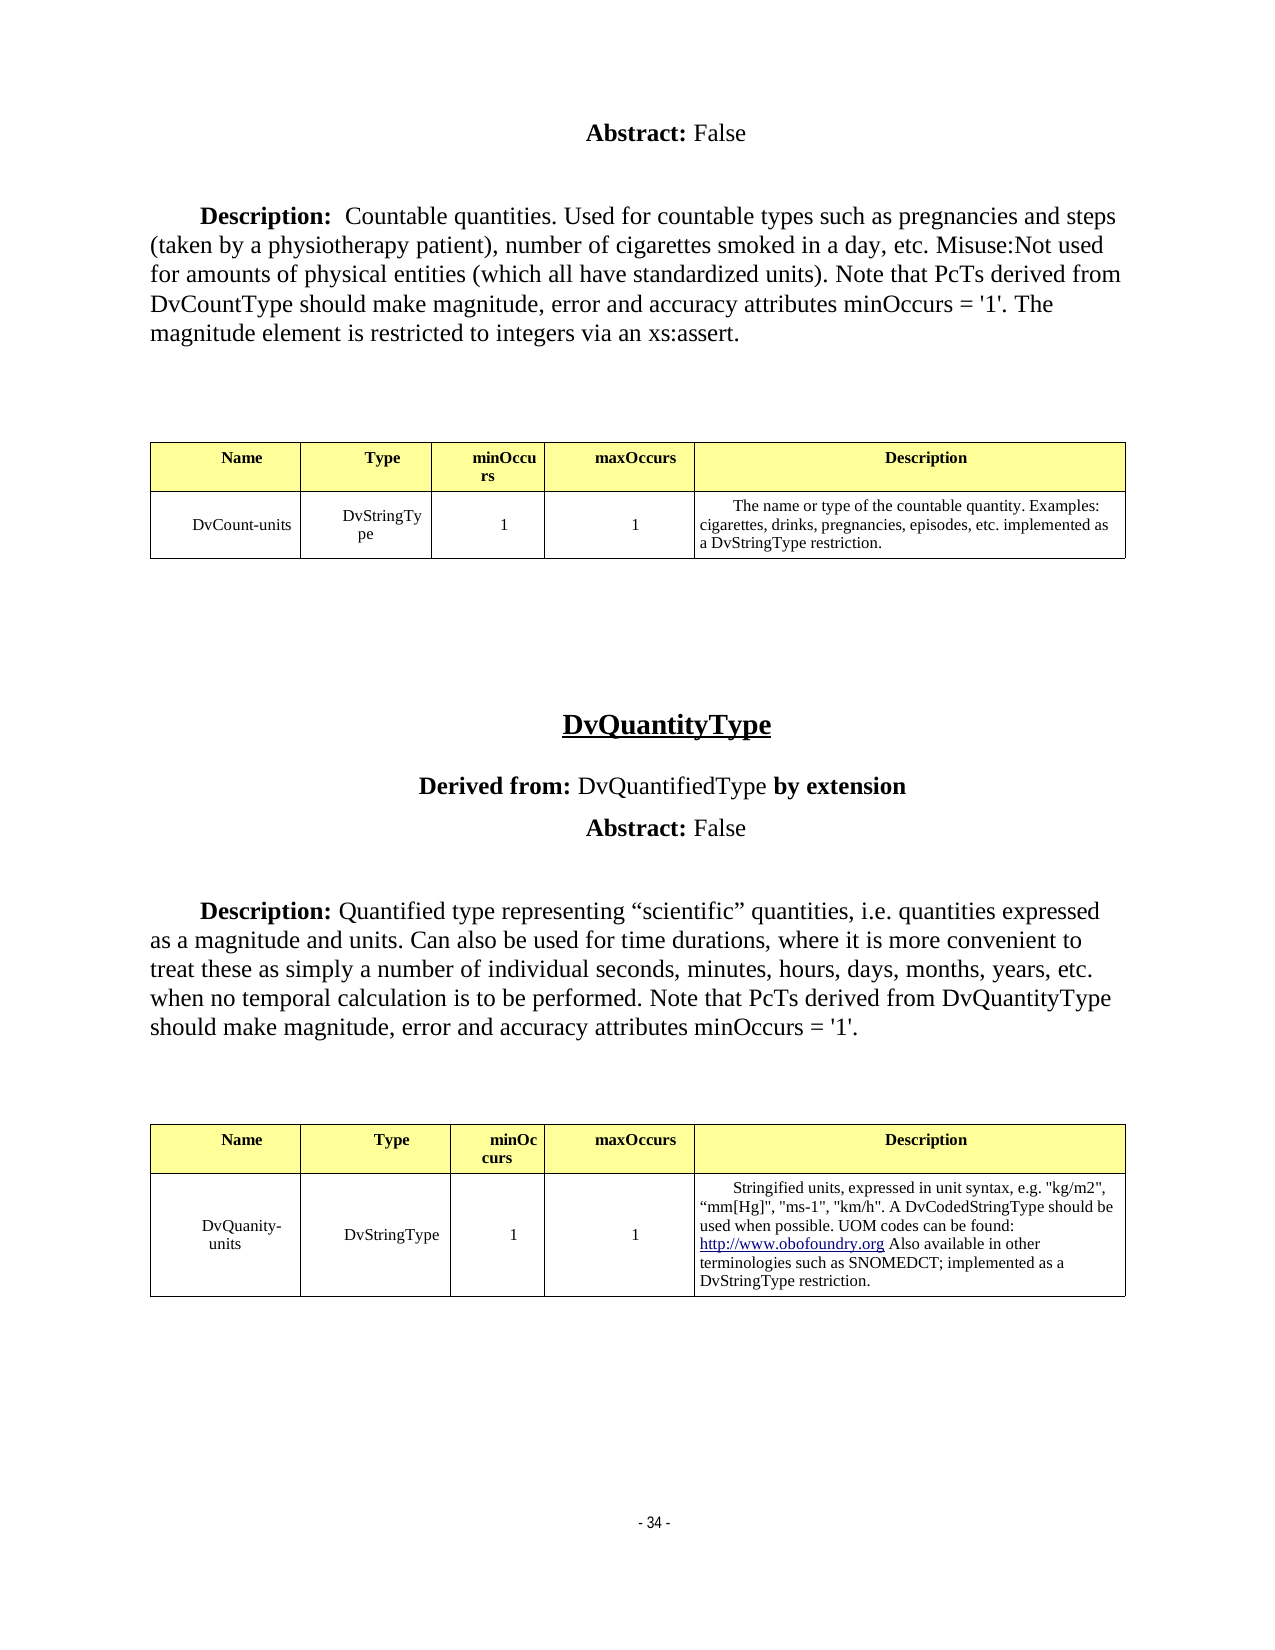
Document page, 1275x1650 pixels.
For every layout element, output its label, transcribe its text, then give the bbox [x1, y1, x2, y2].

table_cell Stringified units, expressed in unit syntax, e.g. "kg/m2", “mm[Hg]", "ms-1", "km/h". A DvCodedStringType should be used when possible. UOM codes can be found: http://www.obofoundry.org Also available in other terminologies such as SNOMEDCT; implemented as a DvStringType restriction. [695, 1174, 1125, 1296]
text DvQuantityType [150, 708, 1125, 741]
table_header maxOccurs [545, 443, 694, 491]
text Description: Quantified type representing “scientific” quantities, i.e. quantities expressed as a magnitude and units. Can also be used for time durations, where it is more convenient to treat these as simply a number of individual seconds, minutes, hours, days, months, years, etc. when no temporal calculation is to be performed. Note that PcTs derived from DvQuantityType should make magnitude, error and accuracy attributes minOccurs = '1'. [150, 896, 1125, 1070]
table_header maxOccurs [545, 1125, 694, 1173]
table_cell DvCount-units [151, 492, 300, 558]
table_header Type [301, 1125, 450, 1173]
table_header Type [301, 443, 431, 491]
table_cell The name or type of the countable quantity. Examples: cigarettes, drinks, pregnancies, episodes, etc. implemented as a DvStringType restriction. [695, 492, 1125, 558]
table_cell DvStringType [301, 1174, 450, 1296]
table_cell DvStringType [301, 492, 431, 558]
table_cell 1 [451, 1174, 544, 1296]
text Description: Countable quantities. Used for countable types such as pregnancies and steps (taken by a physiotherapy patient), number of cigarettes smoked in a day, etc. Misuse:Not used for amounts of physical entities (which all have standardized units). Note that PcTs derived from DvCountType should make magnitude, error and accuracy attributes minOccurs = '1'. The magnitude element is restricted to integers via an xs:assert. [150, 201, 1125, 347]
text Abstract: False [150, 118, 1125, 147]
table_header Name [151, 1125, 300, 1173]
table_cell DvQuanity-units [151, 1174, 300, 1296]
text Abstract: False [150, 813, 1125, 842]
table_header Name [151, 443, 300, 491]
table_cell 1 [545, 1174, 694, 1296]
text Derived from: DvQuantifiedType by extension [150, 771, 1125, 800]
table_cell 1 [432, 492, 544, 558]
table_header Description [695, 443, 1125, 491]
table_header minOccurs [451, 1125, 544, 1173]
table_header minOccurs [432, 443, 544, 491]
table_header Description [695, 1125, 1125, 1173]
table_cell 1 [545, 492, 694, 558]
